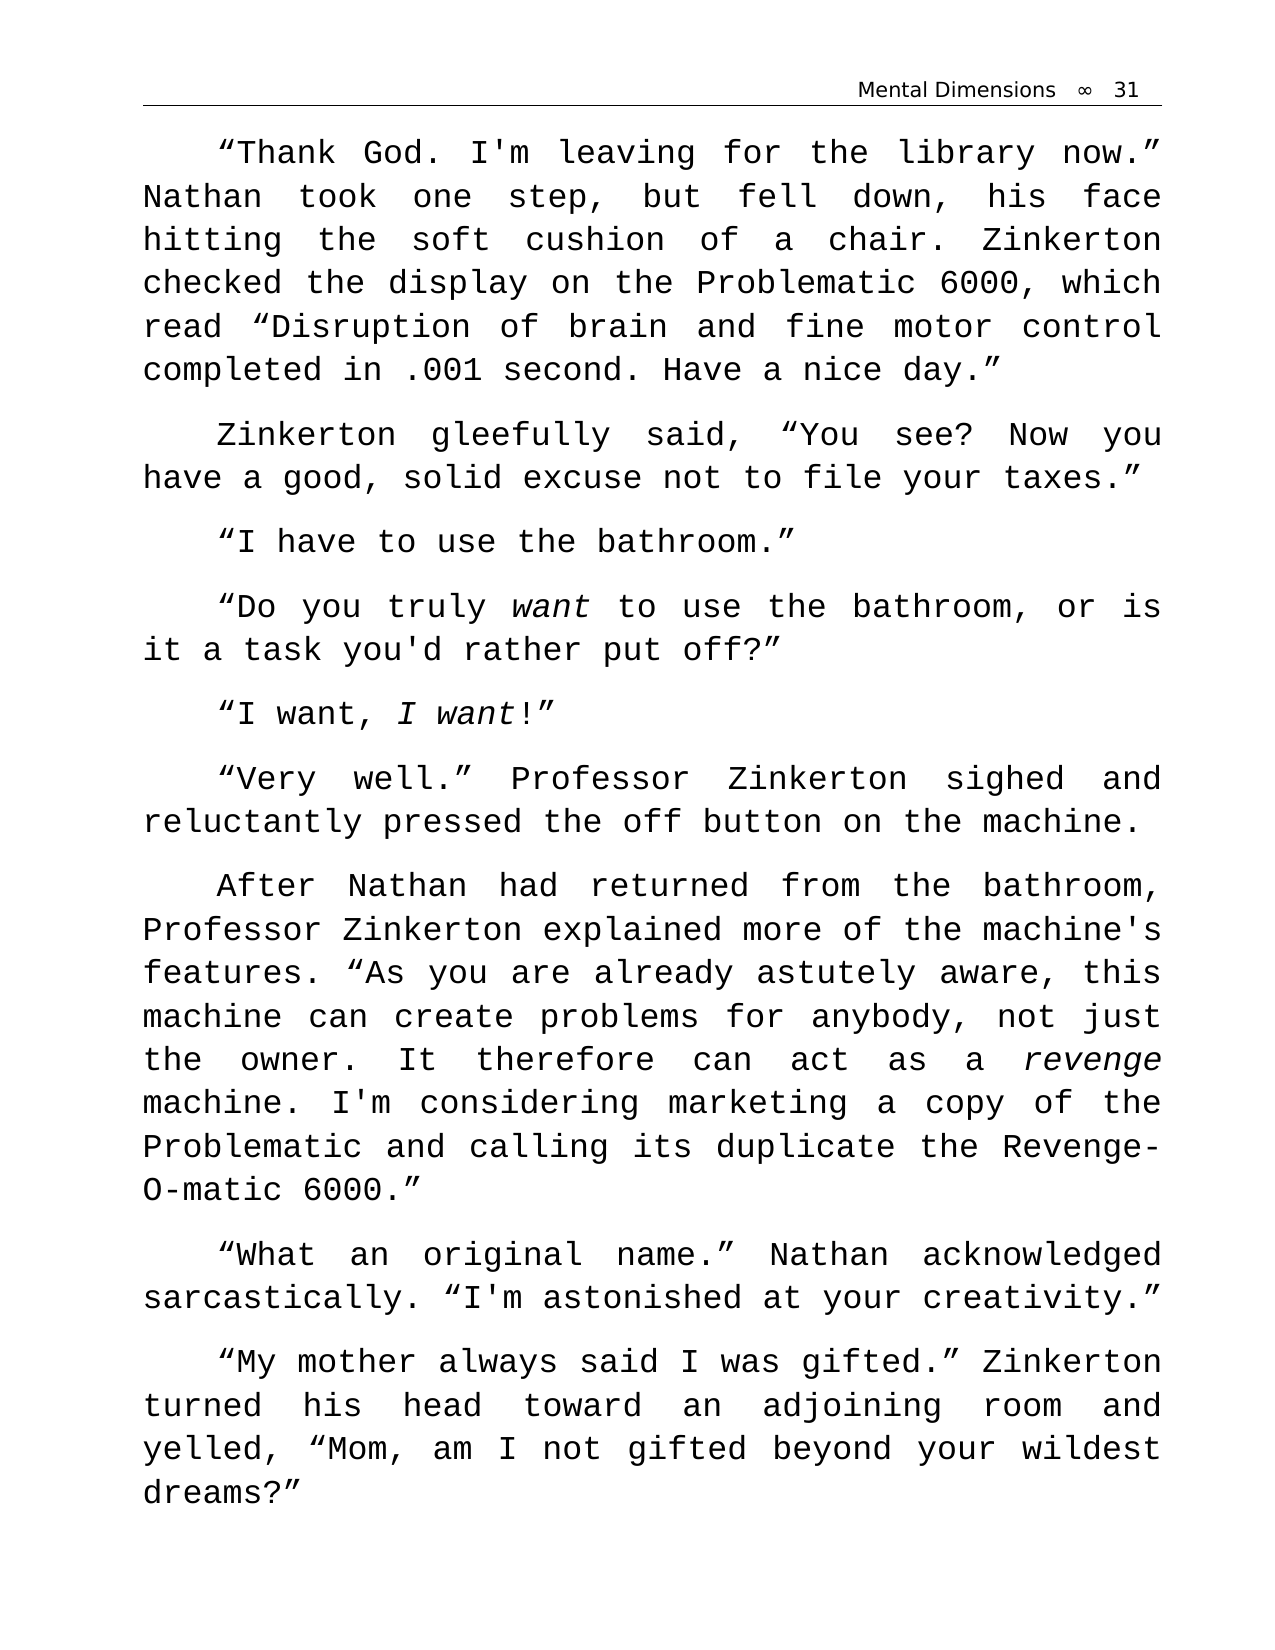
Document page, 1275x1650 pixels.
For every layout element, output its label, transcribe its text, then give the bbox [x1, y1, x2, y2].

text “I have to use the bathroom.” [142, 525, 1162, 563]
text “Thank God. I'm leaving for the library now.” Nathan took one step, but fell down, his face hitting the soft cushion of a chair. Zinkerton checked the display on the Problematic 6000, which read “Disruption of brain and fine motor control completed in .001 second. Have a nice day.” [142, 136, 1162, 391]
text “I want, I want!” [142, 697, 1162, 735]
text Zinkerton gleefully said, “You see? Now you have a good, solid excuse not to file your taxes.” [142, 417, 1162, 499]
text “What an original name.” Nathan acknowledged sarcastically. “I'm astonished at your creativity.” [142, 1237, 1162, 1319]
text “Do you truly want to use the bathroom, or is it a task you'd rather put off?” [142, 589, 1162, 671]
text After Nathan had returned from the bathroom, Professor Zinkerton explained more of the machine's features. “As you are already astutely aware, this machine can create problems for anybody, not just the owner. It therefore can act as a revenge machine. I'm considering marketing a copy of the Problematic and calling its duplicate the Revenge-O-matic 6000.” [142, 869, 1162, 1211]
text “Very well.” Professor Zinkerton sighed and reluctantly pressed the off button on the machine. [142, 761, 1162, 843]
text “My mother always said I was gifted.” Zinkerton turned his head toward an adjoining room and yelled, “Mom, am I not gifted beyond your wildest dreams?” [142, 1345, 1162, 1513]
